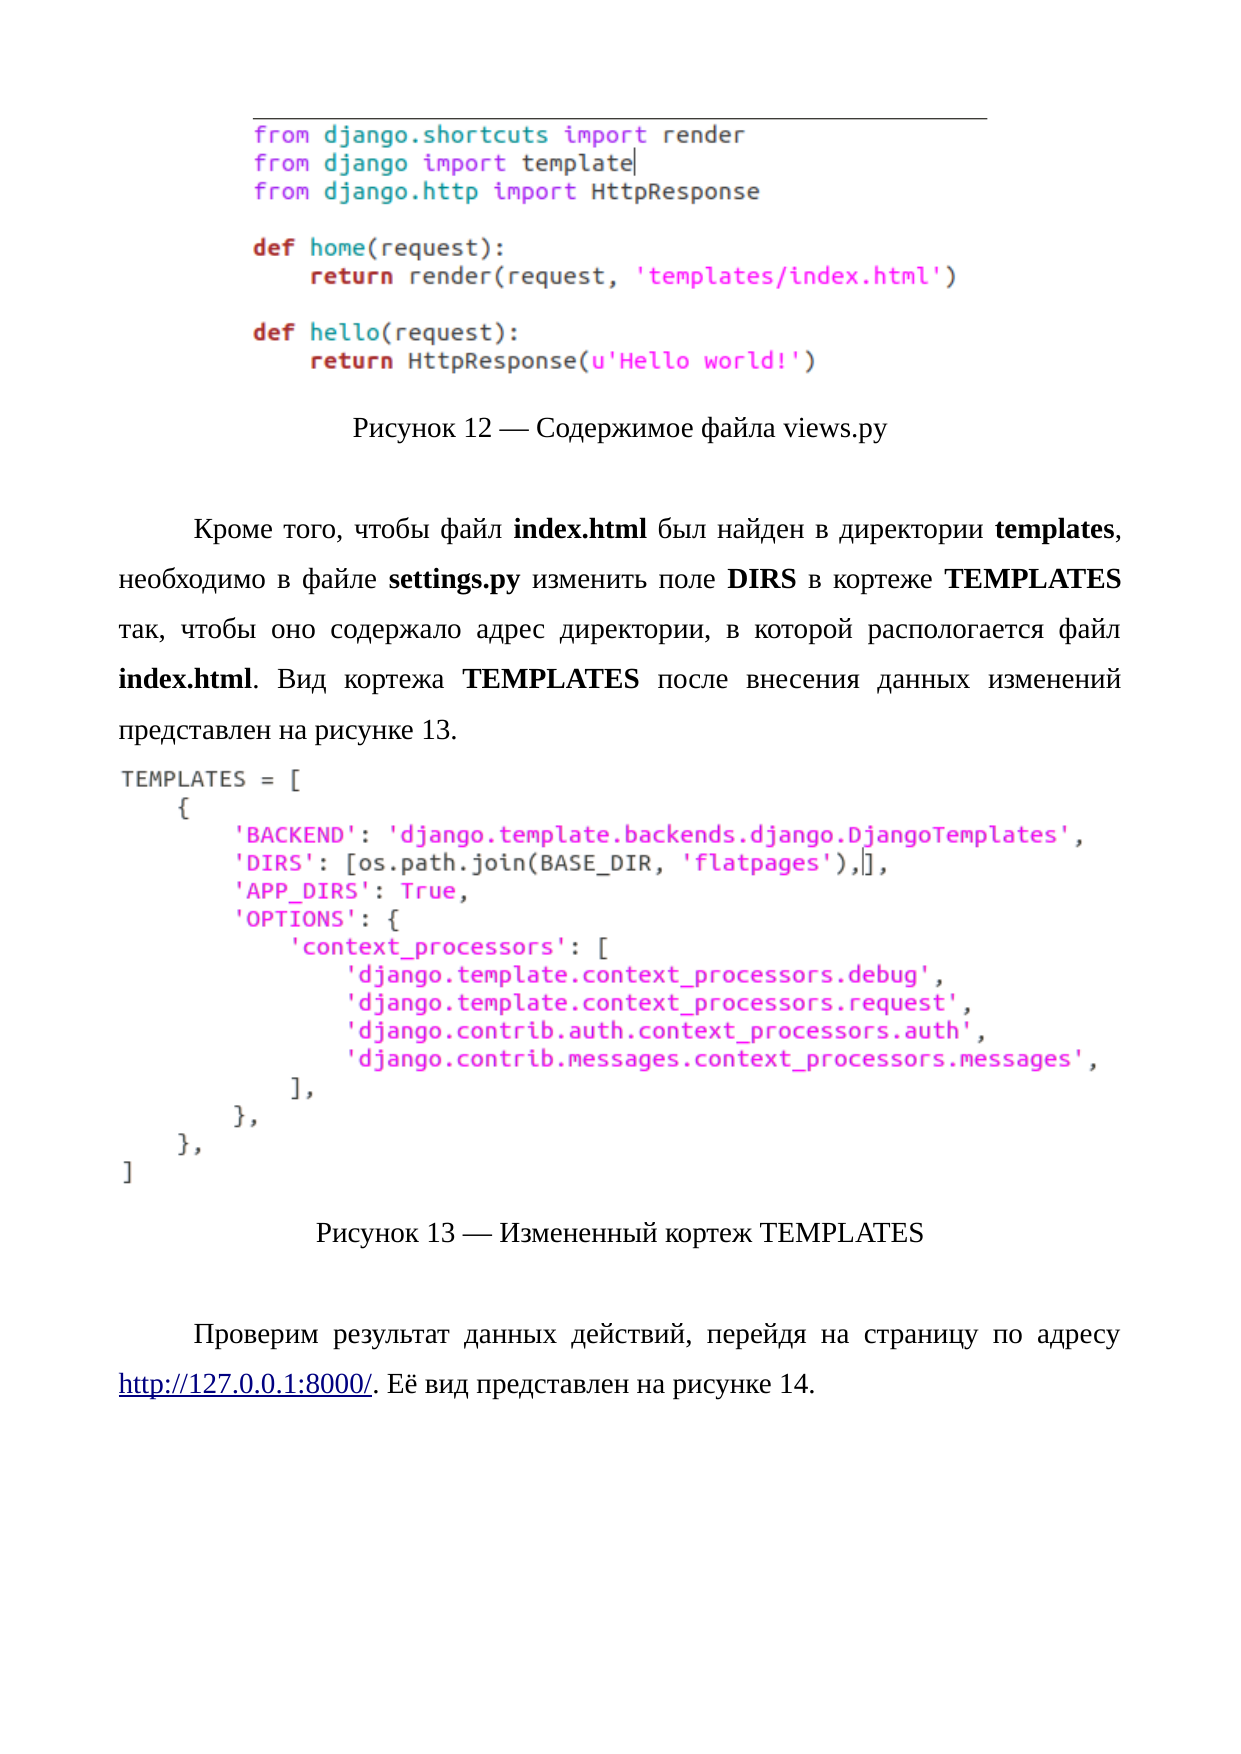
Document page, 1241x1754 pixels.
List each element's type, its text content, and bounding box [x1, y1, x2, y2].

text Рисунок 13 — Измененный кортеж TEMPLATES [118, 1199, 1122, 1249]
text Кроме того, чтобы файл index.html был найден в директории templates, необходимо в файле settings.py изменить поле DIRS в кортеже TEMPLATES так, чтобы оно содержало адрес директории, в которой распологается файл index.html. Вид кортежа TEMPLATES после внесения данных изменений представлен на рисунке 13. [118, 511, 1122, 746]
text Рисунок 12 — Содержимое файла views.py [118, 118, 1122, 444]
text Проверим результат данных действий, перейдя на страницу по адресу http://127.0.0.1:8000/. Её вид представлен на рисунке 14. [118, 1316, 1122, 1400]
picture [252, 118, 988, 394]
picture [118, 762, 1122, 1199]
